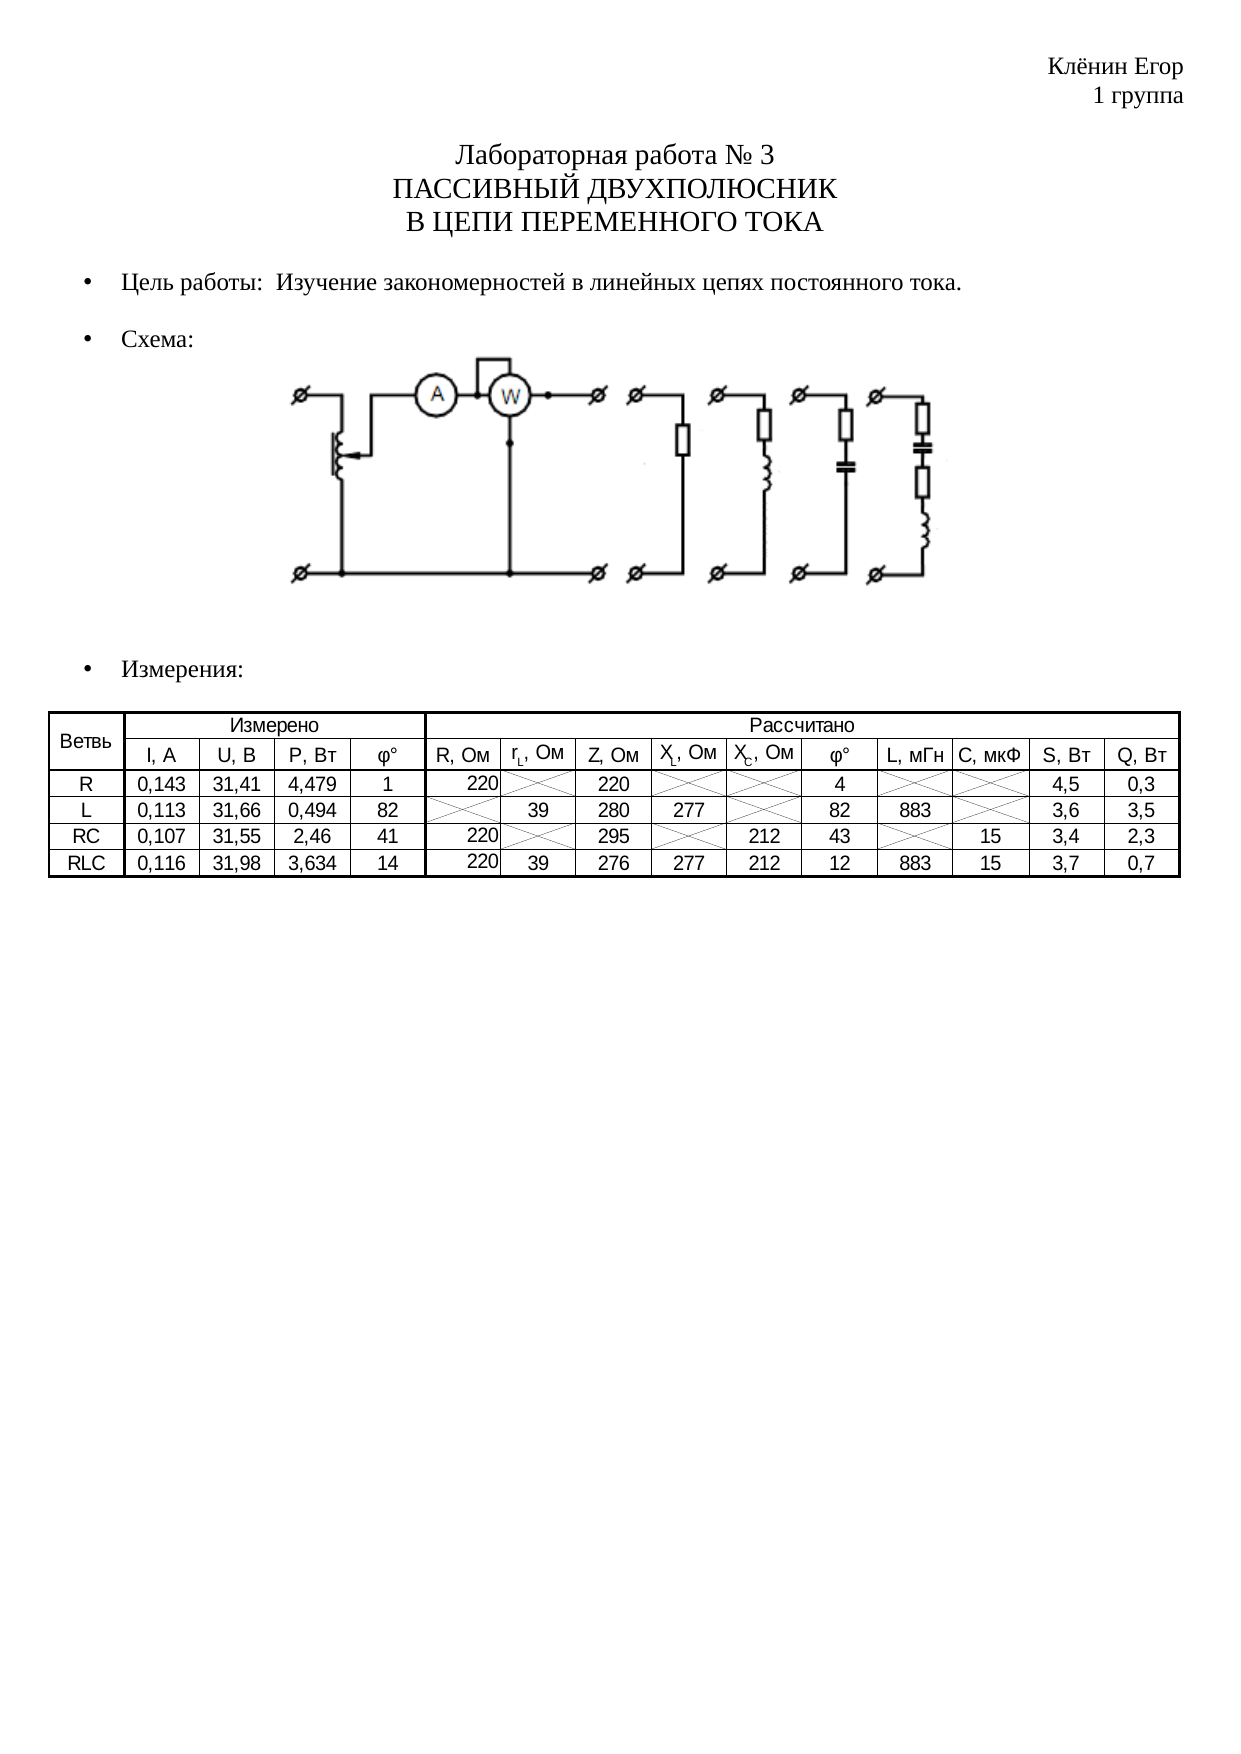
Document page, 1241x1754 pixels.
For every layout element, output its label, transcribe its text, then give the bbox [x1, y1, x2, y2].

text Лабораторная работа № 3 ПАССИВНЫЙ ДВУХПОЛЮСНИК [46, 137, 1184, 204]
list Цель работы: Изучение закономерностей в линейных цепях постоянного тока. [83, 267, 1184, 295]
text В ЦЕПИ ПЕРЕМЕННОГО ТОКА [46, 204, 1184, 238]
list Измерения: [83, 654, 1184, 683]
text 1 группа [46, 80, 1184, 108]
list Схема: [83, 324, 1184, 353]
text Клёнин Егор [46, 51, 1184, 80]
